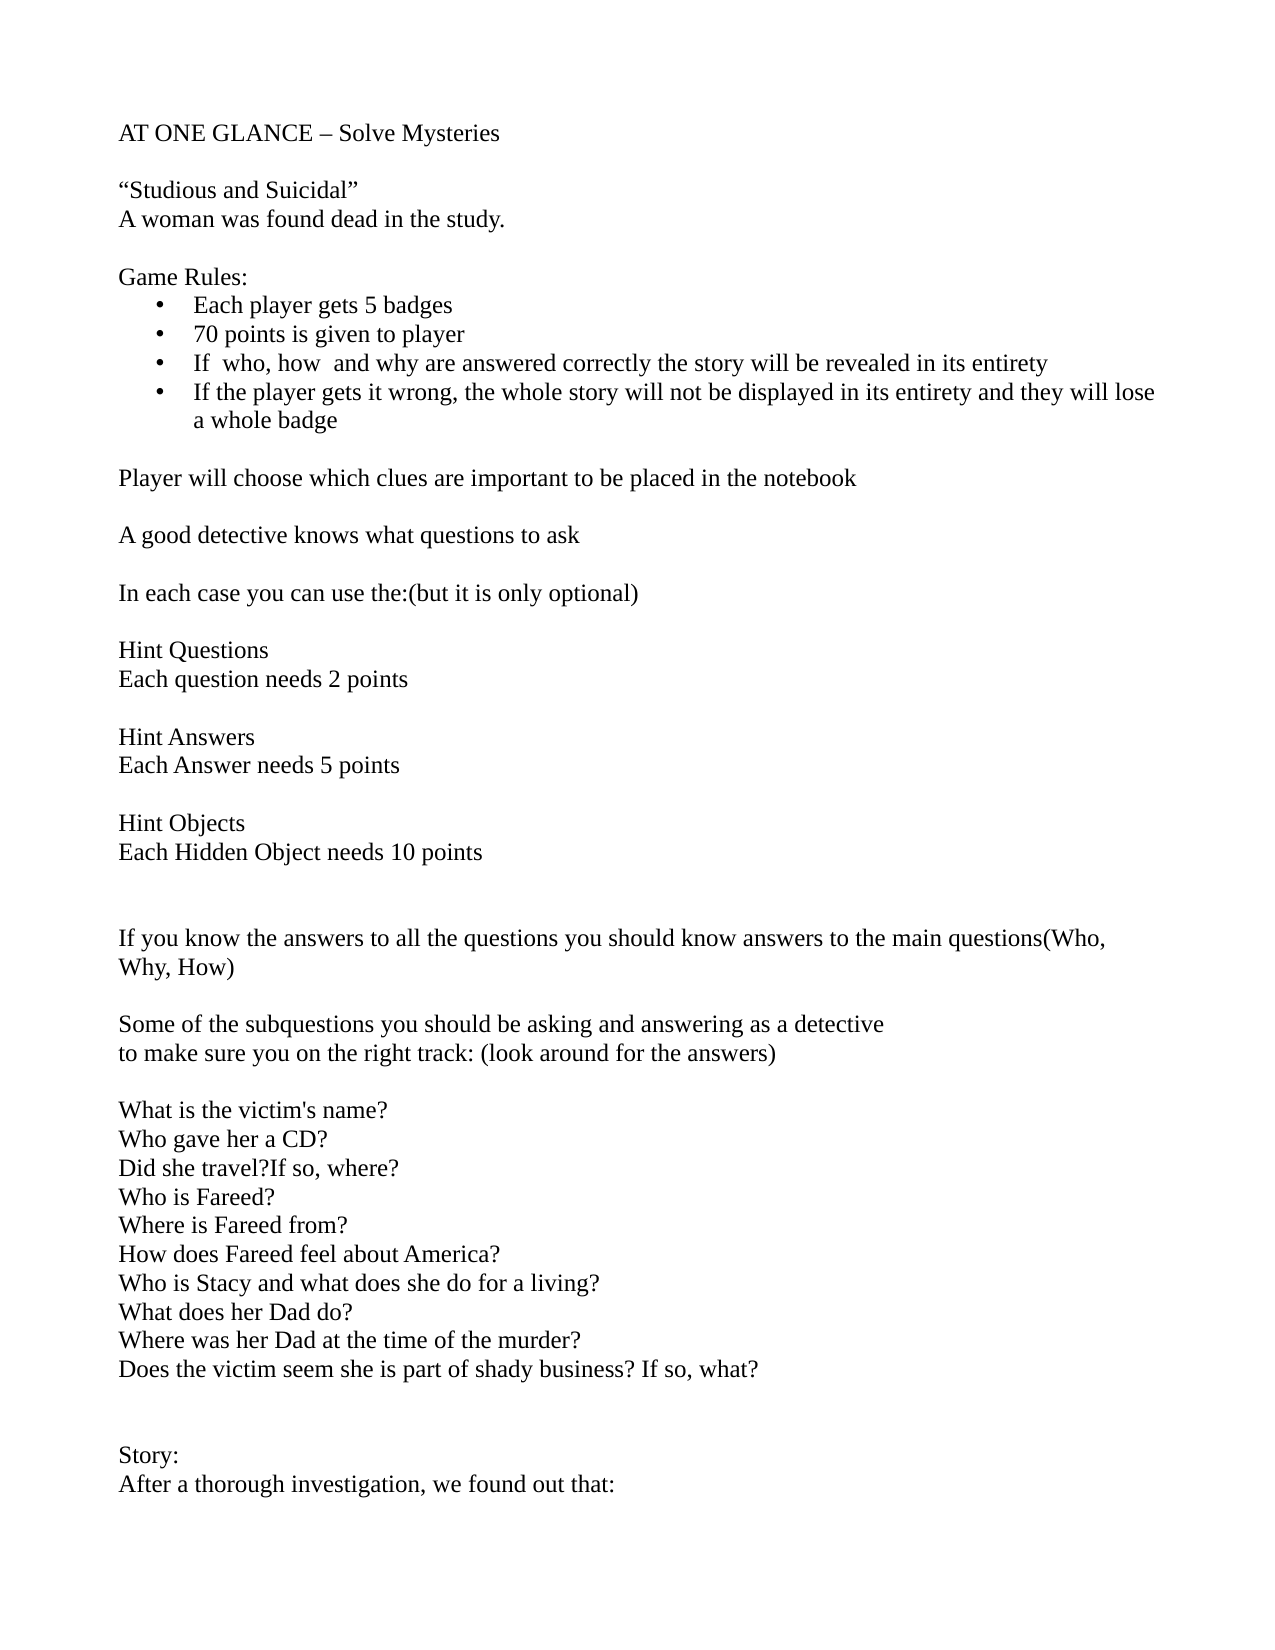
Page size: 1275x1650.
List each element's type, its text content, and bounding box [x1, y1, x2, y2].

text Where was her Dad at the time of the murder? [118, 1326, 1157, 1354]
text What is the victim's name? [118, 1096, 1157, 1124]
text Who is Stacy and what does she do for a living? [118, 1268, 1157, 1297]
text In each case you can use the:(but it is only optional) [118, 578, 1157, 607]
text Each Hidden Object needs 10 points [118, 837, 1157, 866]
text Game Rules: [118, 262, 1157, 291]
text Story: [118, 1441, 1157, 1469]
text Each Answer needs 5 points [118, 751, 1157, 779]
text Player will choose which clues are important to be placed in the notebook [118, 463, 1157, 492]
text Hint Answers [118, 722, 1157, 751]
list If the player gets it wrong, the whole story will not be displayed in its entirety and they will lose a whole badge [156, 377, 1157, 434]
list 70 points is given to player [156, 319, 1157, 348]
text Some of the subquestions you should be asking and answering as a detective [118, 1009, 1157, 1038]
list Each player gets 5 badges [156, 291, 1157, 319]
text Who gave her a CD? [118, 1124, 1157, 1153]
text Where is Fareed from? [118, 1211, 1157, 1239]
text AT ONE GLANCE – Solve Mysteries [118, 118, 1157, 147]
text Each question needs 2 points [118, 664, 1157, 693]
text A good detective knows what questions to ask [118, 521, 1157, 549]
text Who is Fareed? [118, 1182, 1157, 1211]
text What does her Dad do? [118, 1297, 1157, 1326]
text Hint Objects [118, 808, 1157, 837]
text After a thorough investigation, we found out that: [118, 1469, 1157, 1498]
list If who, how and why are answered correctly the story will be revealed in its entirety [156, 348, 1157, 377]
text If you know the answers to all the questions you should know answers to the main questions(Who, Why, How) [118, 923, 1157, 981]
text “Studious and Suicidal” [118, 176, 1157, 204]
text How does Fareed feel about America? [118, 1239, 1157, 1268]
text Hint Questions [118, 636, 1157, 664]
text A woman was found dead in the study. [118, 204, 1157, 233]
text Does the victim seem she is part of shady business? If so, what? [118, 1354, 1157, 1383]
text Did she travel?If so, where? [118, 1153, 1157, 1182]
text to make sure you on the right track: (look around for the answers) [118, 1038, 1157, 1067]
